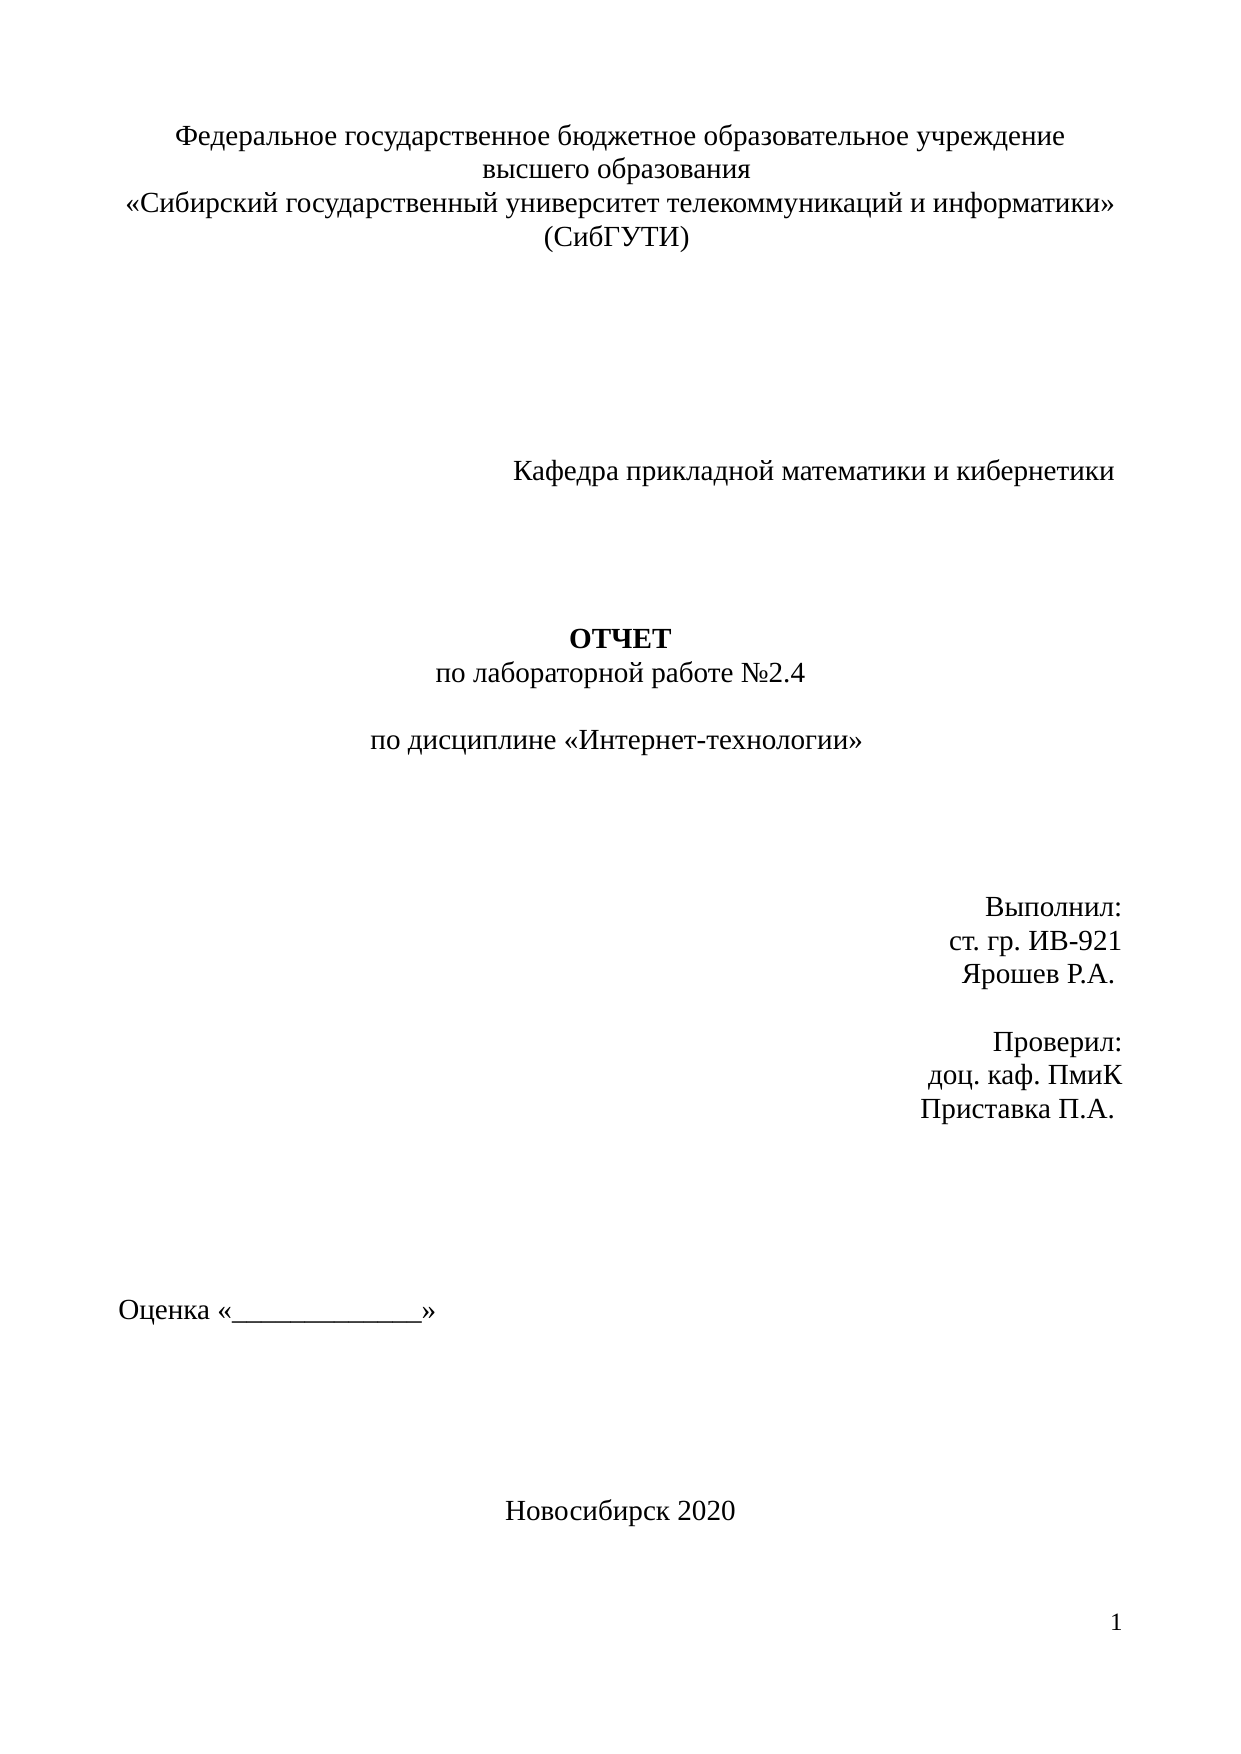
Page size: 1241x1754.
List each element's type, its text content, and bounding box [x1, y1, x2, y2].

text ОТЧЕТ [118, 621, 1122, 655]
text Новосибирск 2020 [118, 1493, 1122, 1527]
text по лабораторной работе №2.4 [118, 655, 1122, 688]
text «Сибирский государственный университет телекоммуникаций и информатики» (СибГУТИ) [118, 185, 1122, 252]
text Приставка П.А. [118, 1091, 1122, 1124]
text ст. гр. ИВ-921 [118, 923, 1122, 957]
text Ярошев Р.А. [118, 957, 1122, 990]
text Выполнил: [118, 889, 1122, 923]
text Федеральное государственное бюджетное образовательное учреждение высшего образования [118, 118, 1122, 185]
text доц. каф. ПмиК [118, 1057, 1122, 1091]
text Проверил: [118, 1024, 1122, 1057]
text по дисциплине «Интернет-технологии» [118, 722, 1122, 755]
text Оценка «_____________» [118, 1292, 1122, 1326]
text Кафедра прикладной математики и кибернетики [118, 453, 1122, 487]
